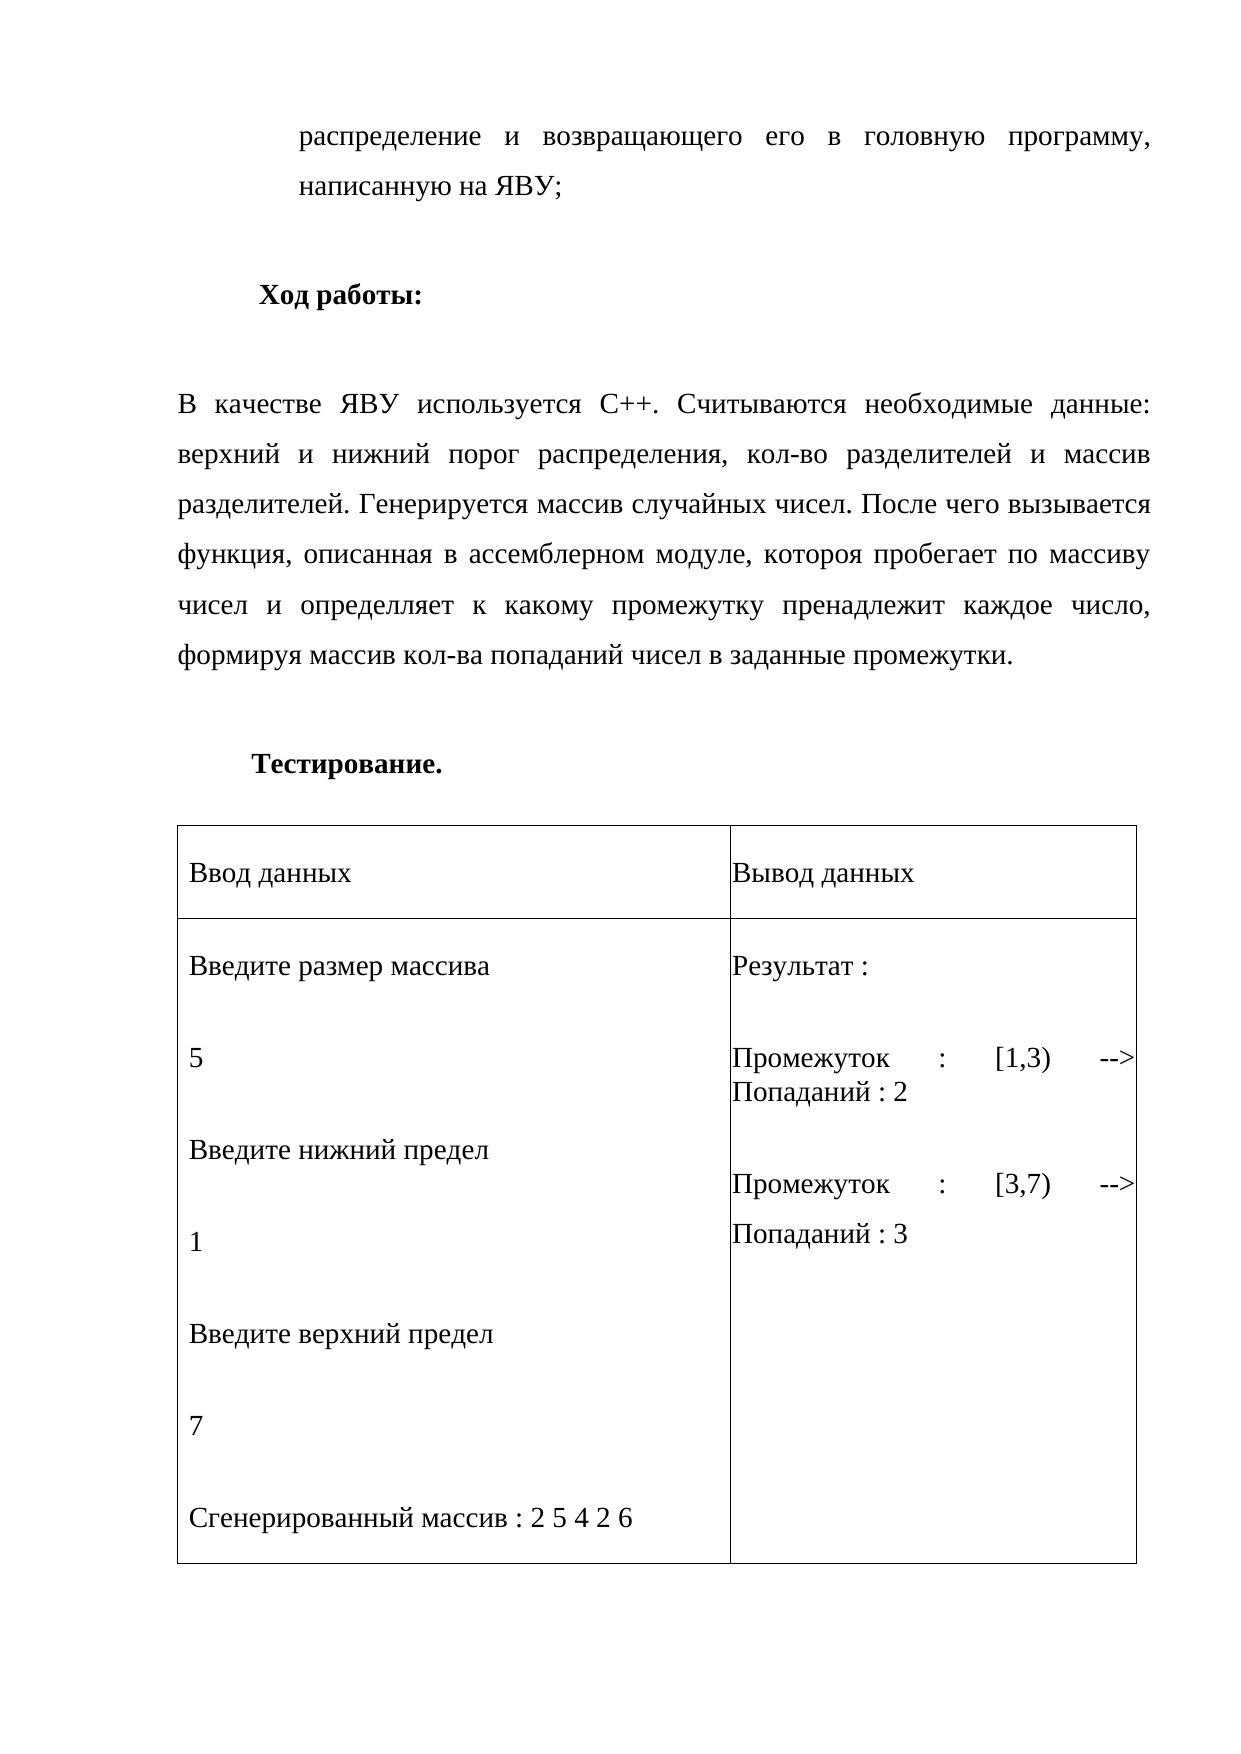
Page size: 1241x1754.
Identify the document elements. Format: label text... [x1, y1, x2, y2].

table_cell Результат : Промежуток : [1,3) --> Попаданий : 2 Промежуток : [3,7) --> Попаданий : 3 [731, 919, 1136, 1562]
list распределение и возвращающего его в головную программу, написанную на ЯВУ; [258, 118, 1152, 202]
table_cell Введите размер массива 5 Введите нижний предел 1 Введите верхний предел 7 Сгенерированный массив : 2 5 4 2 6 [178, 919, 730, 1562]
table_header Вывод данных [731, 826, 1136, 918]
text Тестирование. [177, 746, 1152, 779]
text Ход работы: [258, 277, 1152, 311]
text В качестве ЯВУ используется С++. Считываются необходимые данные: верхний и нижний порог распределения, кол-во разделителей и массив разделителей. Генерируется массив случайных чисел. После чего вызывается функция, описанная в ассемблерном модуле, котороя пробегает по массиву чисел и определляет к какому промежутку пренадлежит каждое число, формируя массив кол-ва попаданий чисел в заданные промежутки. [177, 386, 1152, 671]
table_header Ввод данных [178, 826, 730, 918]
